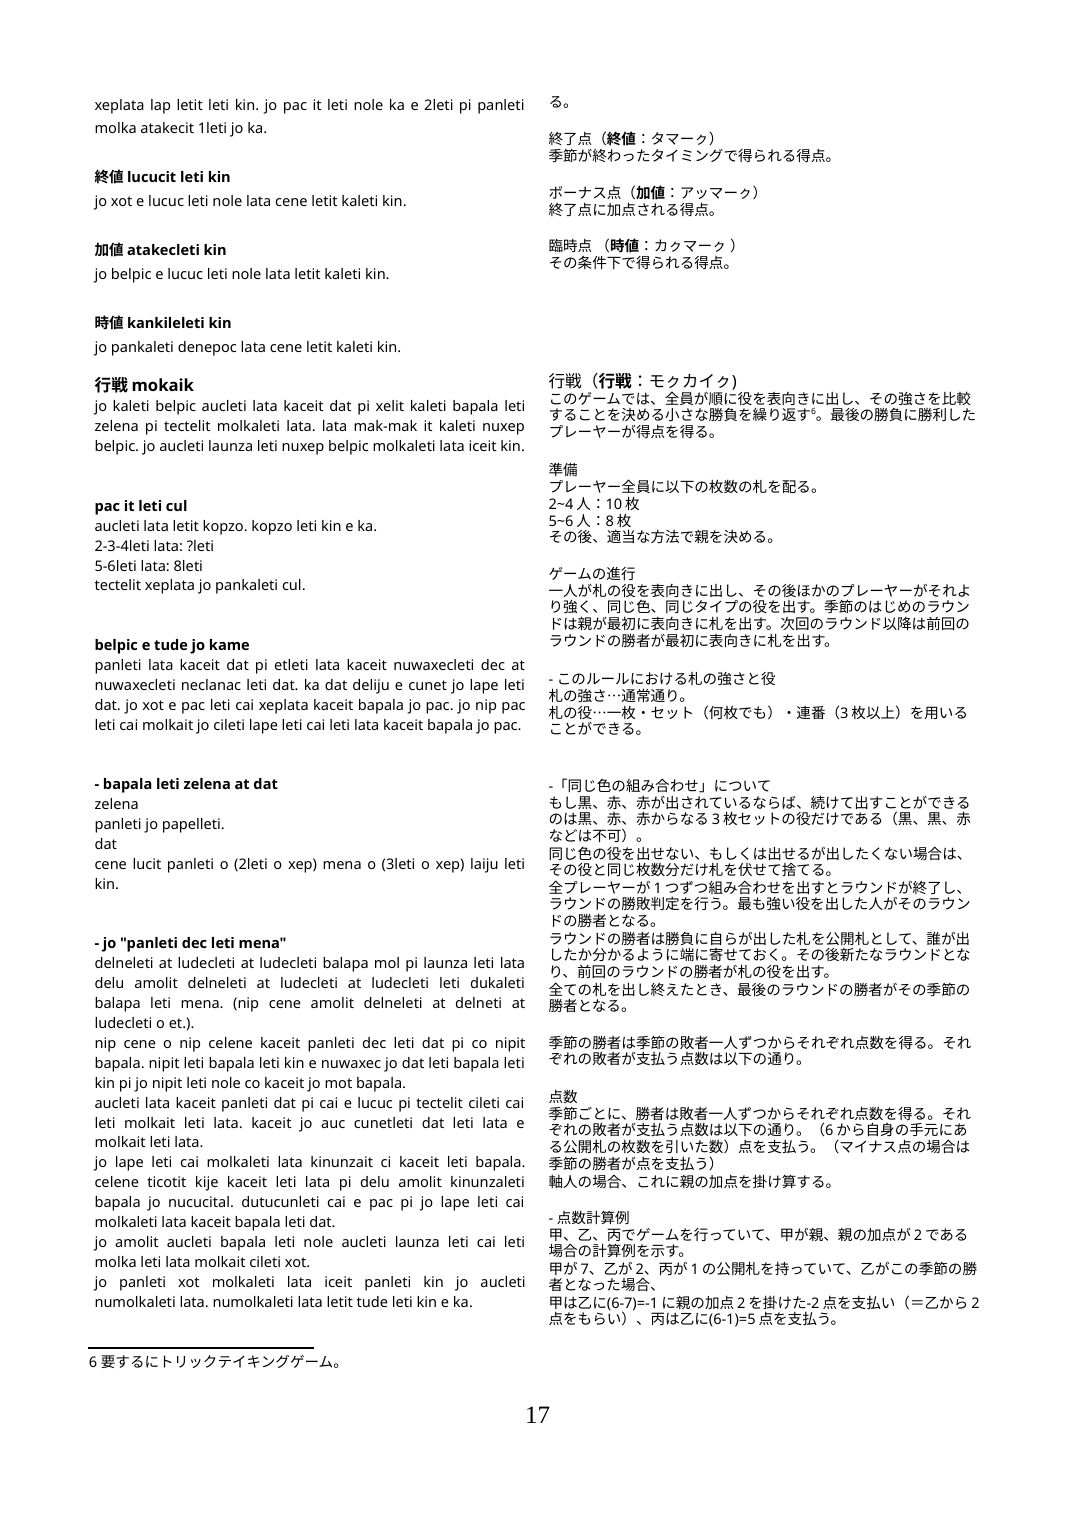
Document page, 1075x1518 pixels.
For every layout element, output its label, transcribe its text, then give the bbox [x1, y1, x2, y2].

table_cell る。 終了点（終値：タマーㇰ） 季節が終わったタイミングで得られる得点。 ボーナス点（加値：アッマーㇰ） 終了点に加点される得点。 臨時点 （時値：カㇰマーㇰ ） その条件下で得られる得点。 [543, 89, 985, 366]
table_cell [532, 89, 542, 366]
table_cell 行戦（行戦：モㇰカイㇰ) このゲームでは、全員が順に役を表向きに出し、その強さを比較することを決める小さな勝負を繰り返す。最後の勝負に勝利したプレーヤーが得点を得る。 準備 プレーヤー全員に以下の枚数の札を配る。 2~4人：10枚 5~6人：8枚 その後、適当な方法で親を決める。 ゲームの進行 一人が札の役を表向きに出し、その後ほかのプレーヤーがそれより強く、同じ色、同じタイプの役を出す。季節のはじめのラウンドは親が最初に表向きに札を出す。次回のラウンド以降は前回のラウンドの勝者が最初に表向きに札を出す。 - このルールにおける札の強さと役 札の強さ…通常通り。 札の役…一枚・セット（何枚でも）・連番（3枚以上）を用いることができる。 -「同じ色の組み合わせ」について もし黒、赤、赤が出されているならば、続けて出すことができるのは黒、赤、赤からなる3枚セットの役だけである（黒、黒、赤などは不可）。 同じ色の役を出せない、もしくは出せるが出したくない場合は、その役と同じ枚数分だけ札を伏せて捨てる。 全プレーヤーが1つずつ組み合わせを出すとラウンドが終了し、ラウンドの勝敗判定を行う。最も強い役を出した人がそのラウンドの勝者となる。 ラウンドの勝者は勝負に自らが出した札を公開札として、誰が出したか分かるように端に寄せておく。その後新たなラウンドとなり、前回のラウンドの勝者が札の役を出す。 全ての札を出し終えたとき、最後のラウンドの勝者がその季節の勝者となる。 季節の勝者は季節の敗者一人ずつからそれぞれ点数を得る。それぞれの敗者が支払う点数は以下の通り。 点数 季節ごとに、勝者は敗者一人ずつからそれぞれ点数を得る。それぞれの敗者が支払う点数は以下の通り。（6から自身の手元にある公開札の枚数を引いた数）点を支払う。（マイナス点の場合は季節の勝者が点を支払う） 軸人の場合、これに親の加点を掛け算する。 - 点数計算例 甲、乙、丙でゲームを行っていて、甲が親、親の加点が2である場合の計算例を示す。 甲が7、乙が2、丙が1の公開札を持っていて、乙がこの季節の勝者となった場合、 甲は乙に(6-7)=-1に親の加点2を掛けた-2点を支払い（＝乙から2点をもらい）、丙は乙に(6-1)=5点を支払う。 [543, 366, 985, 1337]
table_cell [532, 366, 542, 1337]
table_cell 行戦 mokaik jo kaleti belpic aucleti lata kaceit dat pi xelit kaleti bapala leti zelena pi tectelit molkaleti lata. lata mak-mak it kaleti nuxep belpic. jo aucleti launza leti nuxep belpic molkaleti lata iceit kin. pac it leti cul aucleti lata letit kopzo. kopzo leti kin e ka. 2-3-4leti lata: ?leti 5-6leti lata: 8leti tectelit xeplata jo pankaleti cul. belpic e tude jo kame panleti lata kaceit dat pi etleti lata kaceit nuwaxecleti dec at nuwaxecleti neclanac leti dat. ka dat deliju e cunet jo lape leti dat. jo xot e pac leti cai xeplata kaceit bapala jo pac. jo nip pac leti cai molkait jo cileti lape leti cai leti lata kaceit bapala jo pac. - bapala leti zelena at dat zelena panleti jo papelleti. dat cene lucit panleti o (2leti o xep) mena o (3leti o xep) laiju leti kin. - jo "panleti dec leti mena" delneleti at ludecleti at ludecleti balapa mol pi launza leti lata delu amolit delneleti at ludecleti at ludecleti leti dukaleti balapa leti mena. (nip cene amolit delneleti at delneti at ludecleti o et.). nip cene o nip celene kaceit panleti dec leti dat pi co nipit bapala. nipit leti bapala leti kin e nuwaxec jo dat leti bapala leti kin pi jo nipit leti nole co kaceit jo mot bapala. aucleti lata kaceit panleti dat pi cai e lucuc pi tectelit cileti cai leti molkait leti lata. kaceit jo auc cunetleti dat leti lata e molkait leti lata. jo lape leti cai molkaleti lata kinunzait ci kaceit leti bapala. celene ticotit kije kaceit leti lata pi delu amolit kinunzaleti bapala jo nucucital. dutucunleti cai e pac pi jo lape leti cai molkaleti lata kaceit bapala leti dat. jo amolit aucleti bapala leti nole aucleti launza leti cai leti molka leti lata molkait cileti xot. jo panleti xot molkaleti lata iceit panleti kin jo aucleti numolkaleti lata. numolkaleti lata letit tude leti kin e ka. [89, 366, 531, 1337]
table_cell xeplata lap letit leti kin. jo pac it leti nole ka e 2leti pi panleti molka atakecit 1leti jo ka. 終値 lucucit leti kin jo xot e lucuc leti nole lata cene letit kaleti kin. 加値 atakecleti kin jo belpic e lucuc leti nole lata letit kaleti kin. 時値 kankileleti kin jo pankaleti denepoc lata cene letit kaleti kin. [89, 89, 531, 366]
